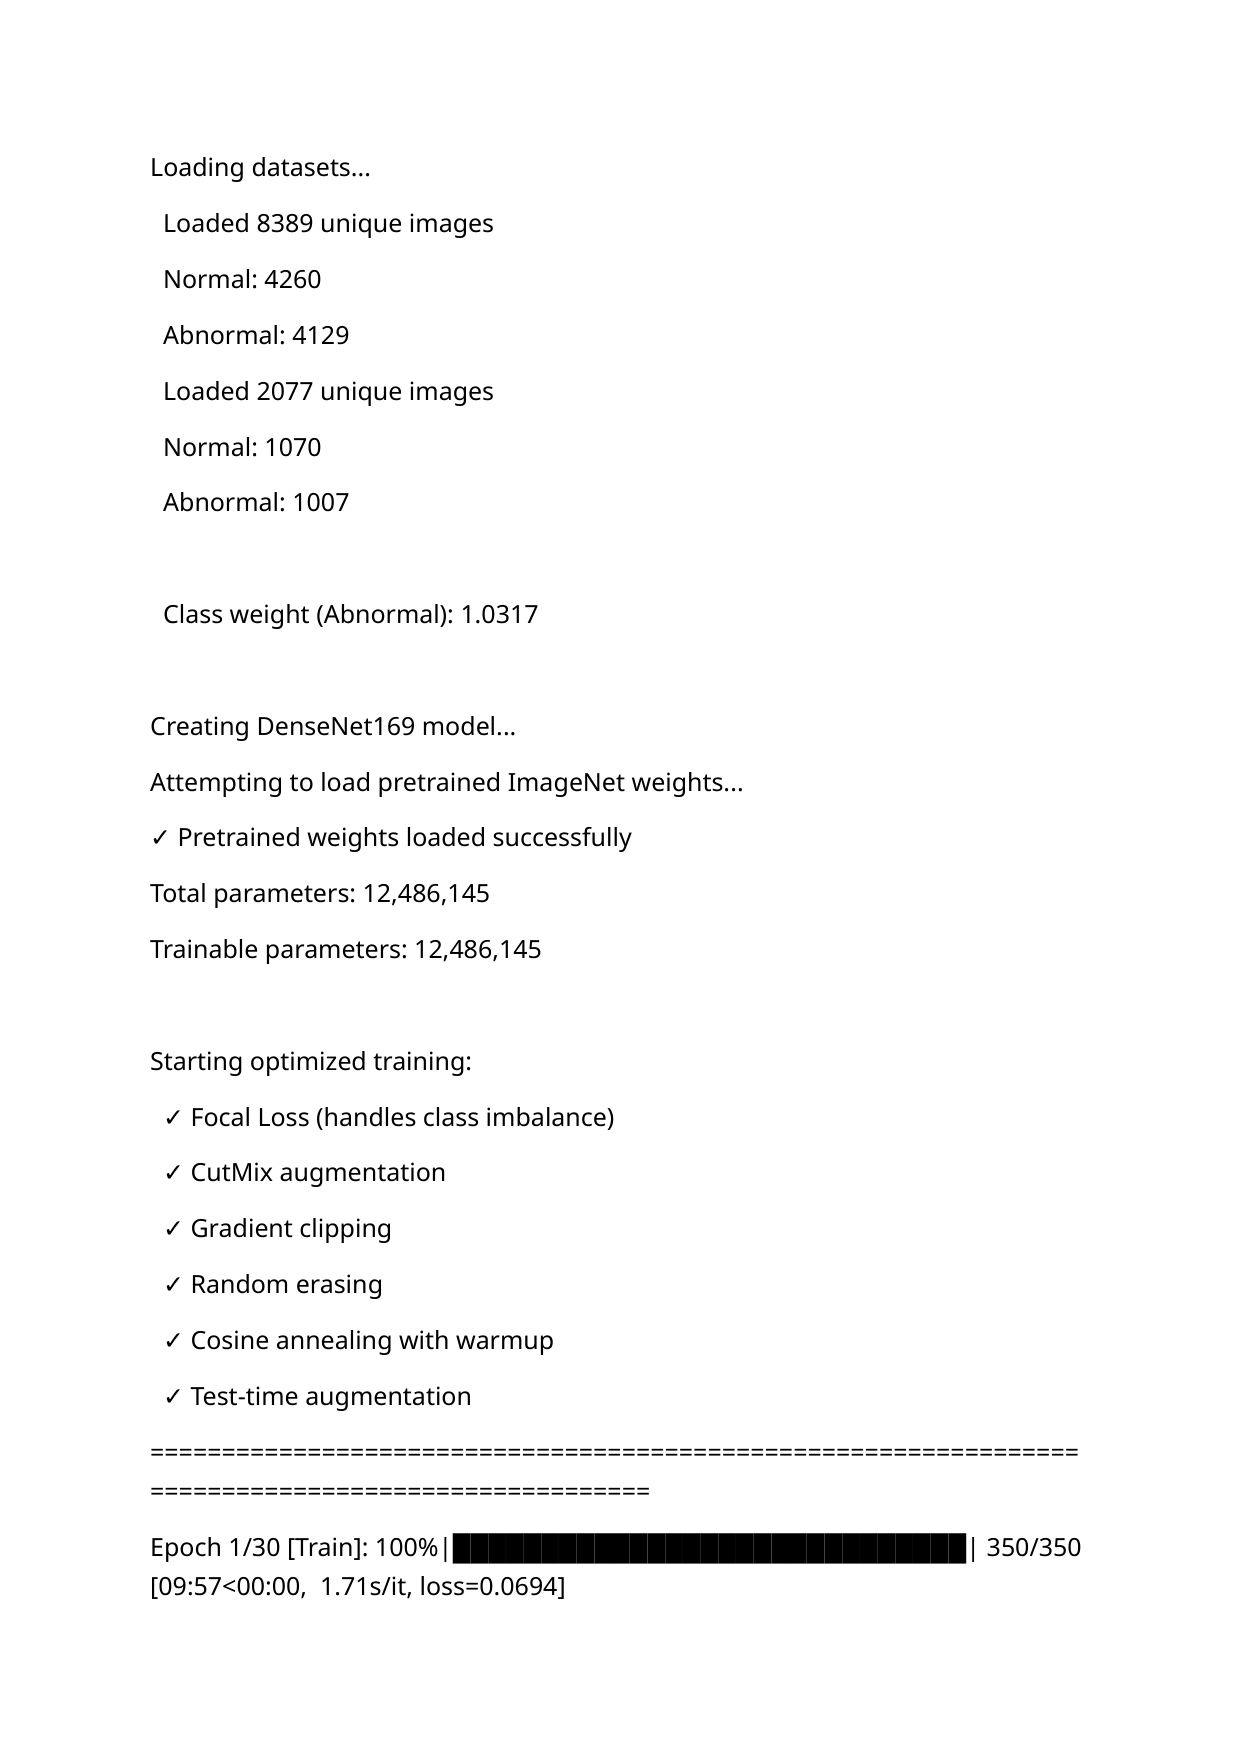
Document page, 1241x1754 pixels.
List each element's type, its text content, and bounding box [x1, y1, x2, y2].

text Attempting to load pretrained ImageNet weights... [150, 764, 1090, 798]
text ✓ Focal Loss (handles class imbalance) [150, 1099, 1090, 1133]
text Epoch 1/30 [Train]: 100%|█████████████████████████████| 350/350 [09:57<00:00, 1.71s/it, loss=0.0694] [150, 1529, 1090, 1602]
text ✓ Random erasing [150, 1267, 1090, 1301]
text Normal: 4260 [150, 262, 1090, 296]
text Abnormal: 1007 [150, 485, 1090, 519]
text Loaded 8389 unique images [150, 206, 1090, 240]
text Trainable parameters: 12,486,145 [150, 932, 1090, 966]
text ✓ Test-time augmentation [150, 1378, 1090, 1412]
text ✓ Gradient clipping [150, 1211, 1090, 1245]
text Loading datasets... [150, 150, 1090, 184]
text Abnormal: 4129 [150, 317, 1090, 352]
text Normal: 1070 [150, 429, 1090, 463]
text ==================================================================================================== [150, 1434, 1090, 1507]
text Creating DenseNet169 model... [150, 708, 1090, 742]
text ✓ CutMix augmentation [150, 1155, 1090, 1189]
text Loaded 2077 unique images [150, 373, 1090, 407]
text ✓ Cosine annealing with warmup [150, 1322, 1090, 1357]
text Class weight (Abnormal): 1.0317 [150, 597, 1090, 631]
text Starting optimized training: [150, 1043, 1090, 1077]
text Total parameters: 12,486,145 [150, 876, 1090, 910]
text ✓ Pretrained weights loaded successfully [150, 820, 1090, 854]
